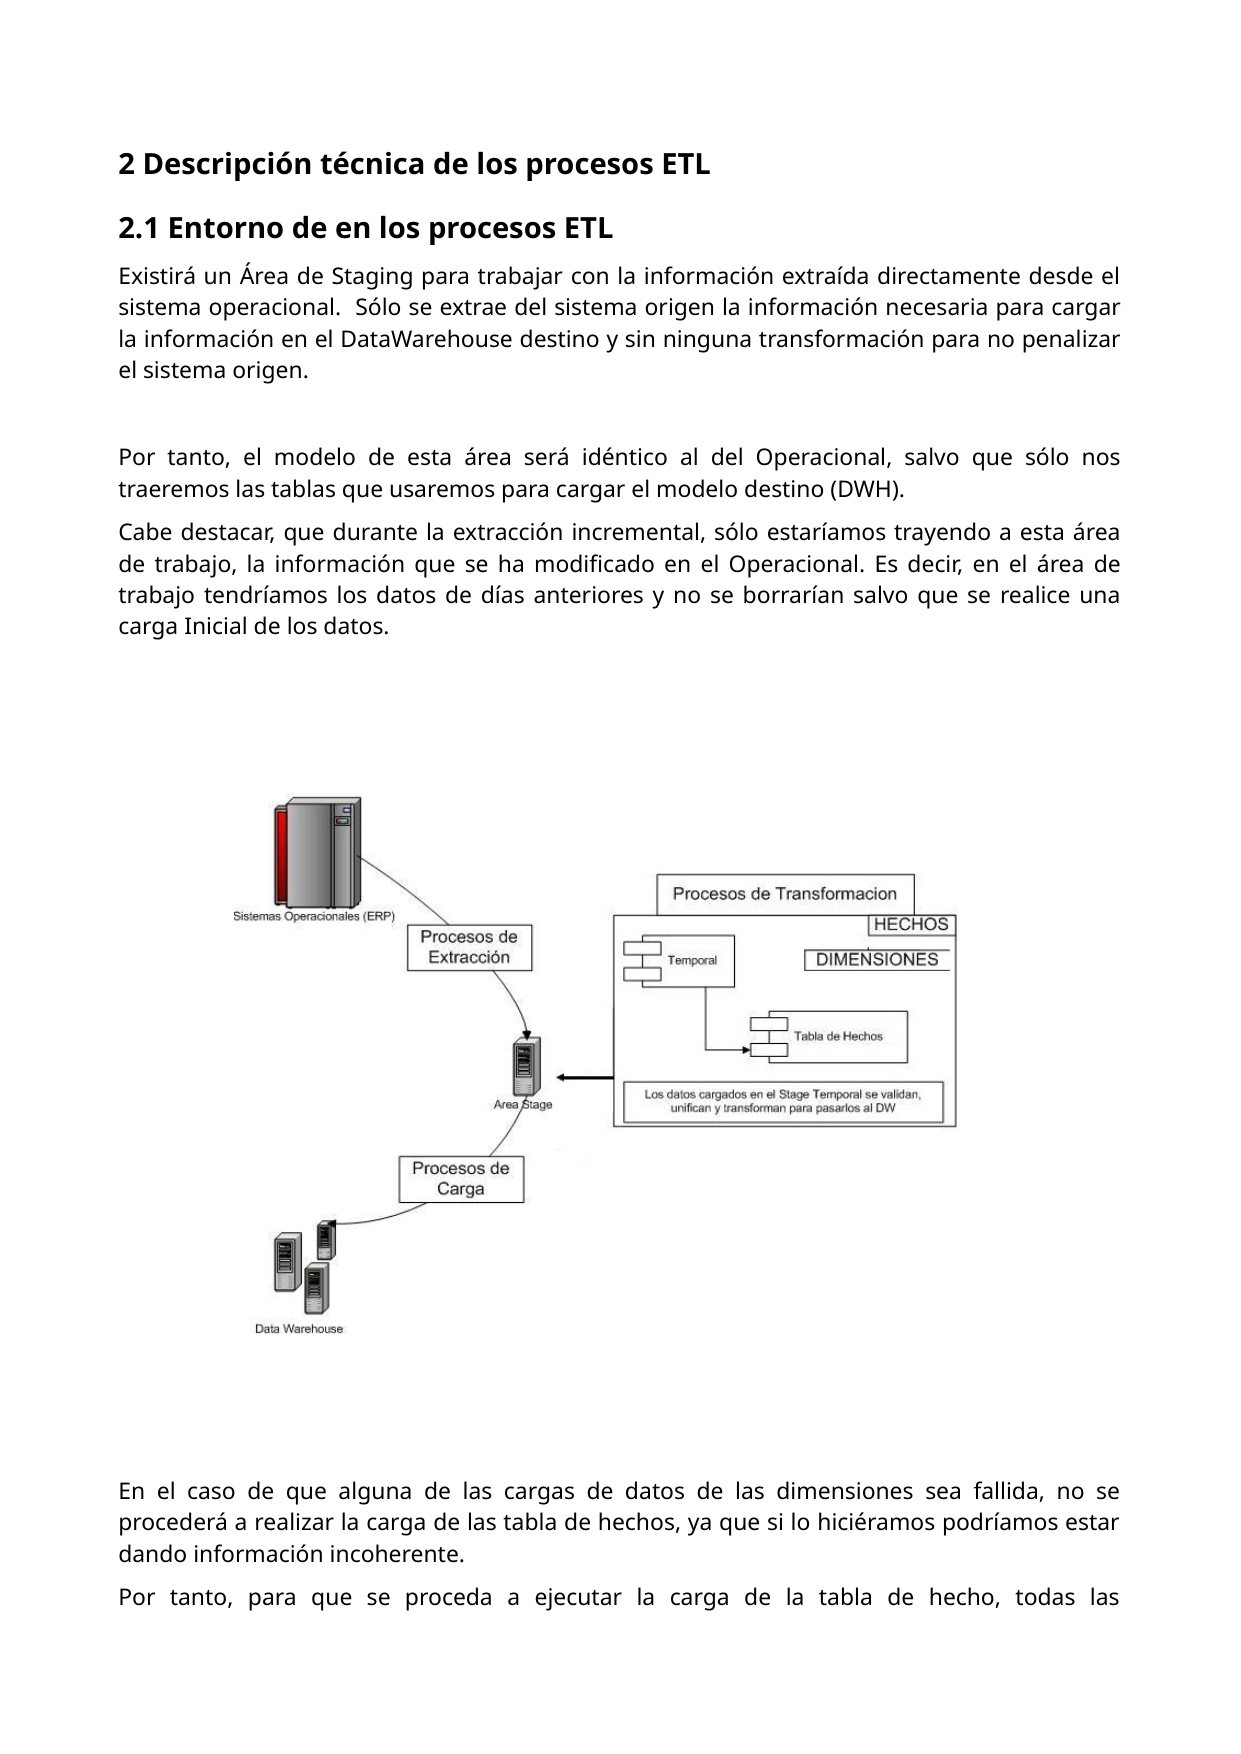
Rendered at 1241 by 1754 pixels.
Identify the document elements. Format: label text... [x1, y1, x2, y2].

text Por tanto, el modelo de esta área será idéntico al del Operacional, salvo que sólo nos traeremos las tablas que usaremos para cargar el modelo destino (DWH). [118, 441, 1122, 504]
text Por tanto, para que se proceda a ejecutar la carga de la tabla de hecho, todas las [118, 1581, 1122, 1612]
text Cabe destacar, que durante la extracción incremental, sólo estaríamos trayendo a esta área de trabajo, la información que se ha modificado en el Operacional. Es decir, en el área de trabajo tendríamos los datos de días anteriores y no se borrarían salvo que se realice una carga Inicial de los datos. [118, 516, 1122, 641]
text Existirá un Área de Staging para trabajar con la información extraída directamente desde el sistema operacional. Sólo se extrae del sistema origen la información necesaria para cargar la información en el DataWarehouse destino y sin ninguna transformación para no penalizar el sistema origen. [118, 260, 1122, 385]
text En el caso de que alguna de las cargas de datos de las dimensiones sea fallida, no se procederá a realizar la carga de las tabla de hechos, ya que si lo hiciéramos podríamos estar dando información incoherente. [118, 1475, 1122, 1569]
picture [233, 785, 1007, 1432]
subtitle Descripción técnica de los procesos ETL [118, 143, 1122, 183]
subtitle Entorno de en los procesos ETL [118, 208, 1122, 247]
